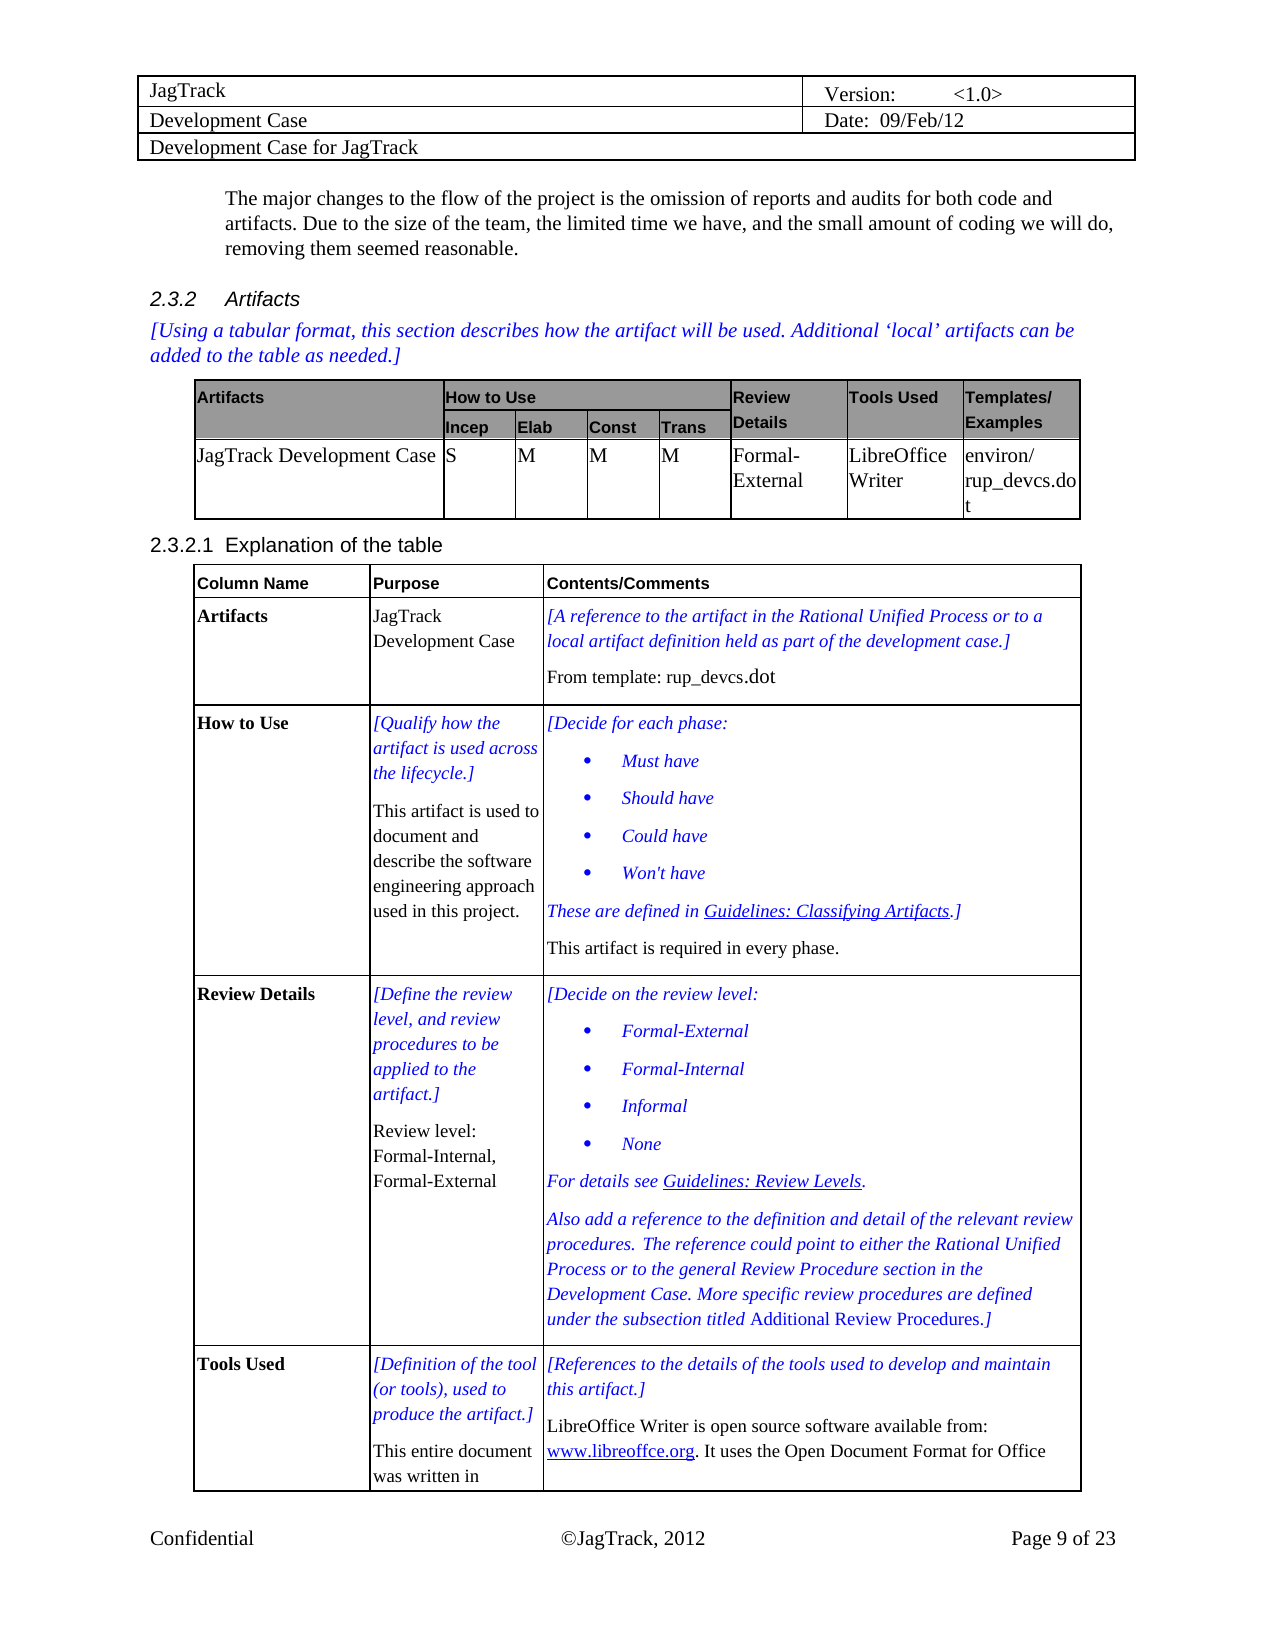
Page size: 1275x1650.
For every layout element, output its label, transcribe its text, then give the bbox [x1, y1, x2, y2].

subtitle Explanation of the table [150, 532, 1125, 557]
table_header Tools Used [848, 381, 963, 438]
table_cell [A reference to the artifact in the Rational Unified Process or to a local artifact definition held as part of the development case.] From template: rup_devcs.dot [544, 598, 1080, 704]
table_cell Const [588, 411, 659, 438]
table_cell How to Use [195, 706, 369, 974]
table_cell [Qualify how the artifact is used across the lifecycle.] This artifact is used to document and describe the software engineering approach used in this project. [371, 706, 543, 974]
table_cell [Decide for each phase: Must have Should have Could have Won't have These are defined in Guidelines: Classifying Artifacts.] This artifact is required in every phase. [544, 706, 1080, 974]
table_cell LibreOffice Writer [848, 440, 963, 518]
table_cell M [660, 440, 730, 518]
table_header Purpose [371, 565, 543, 596]
table_cell Artifacts [195, 598, 369, 704]
table_cell Review Details [195, 976, 369, 1345]
text The major changes to the flow of the project is the omission of reports and audits for both code and artifacts. Due to the size of the team, the limited time we have, and the small amount of coding we will do, removing them seemed reasonable. [225, 185, 1125, 260]
table_header Contents/Comments [544, 565, 1080, 596]
table_cell [Definition of the tool (or tools), used to produce the artifact.] This entire document was written in [371, 1346, 543, 1490]
table_cell Elab [516, 411, 587, 438]
table_cell JagTrack Development Case [196, 440, 443, 518]
table_cell Trans [660, 411, 730, 438]
text [Using a tabular format, this section describes how the artifact will be used. Additional ‘local’ artifacts can be added to the table as needed.] [150, 317, 1125, 367]
table_header Column Name [195, 565, 369, 596]
table_cell Tools Used [195, 1346, 369, 1490]
table_header How to Use [445, 381, 730, 409]
table_cell [Decide on the review level: Formal-External Formal-Internal Informal None For details see Guidelines: Review Levels. Also add a reference to the definition and detail of the relevant review procedures. The reference could point to either the Rational Unified Process or to the general Review Procedure section in the Development Case. More specific review procedures are defined under the subsection titled Additional Review Procedures.] [544, 976, 1080, 1345]
table_header Artifacts [196, 381, 443, 438]
table_cell [References to the details of the tools used to develop and maintain this artifact.] LibreOffice Writer is open source software available from: www.libreoffce.org. It uses the Open Document Format for Office [544, 1346, 1080, 1490]
table_cell M [588, 440, 659, 518]
table_cell M [516, 440, 587, 518]
table_cell S [445, 440, 515, 518]
table_cell JagTrack Development Case [371, 598, 543, 704]
table_cell Incep [445, 411, 515, 438]
subtitle Artifacts [150, 285, 1125, 310]
table_cell environ/rup_devcs.dot [964, 440, 1079, 518]
table_header Review Details [732, 381, 847, 438]
table_cell Formal-External [732, 440, 847, 518]
table_header Templates/ Examples [964, 381, 1079, 438]
table_cell [Define the review level, and review procedures to be applied to the artifact.] Review level: Formal-Internal, Formal-External [371, 976, 543, 1345]
